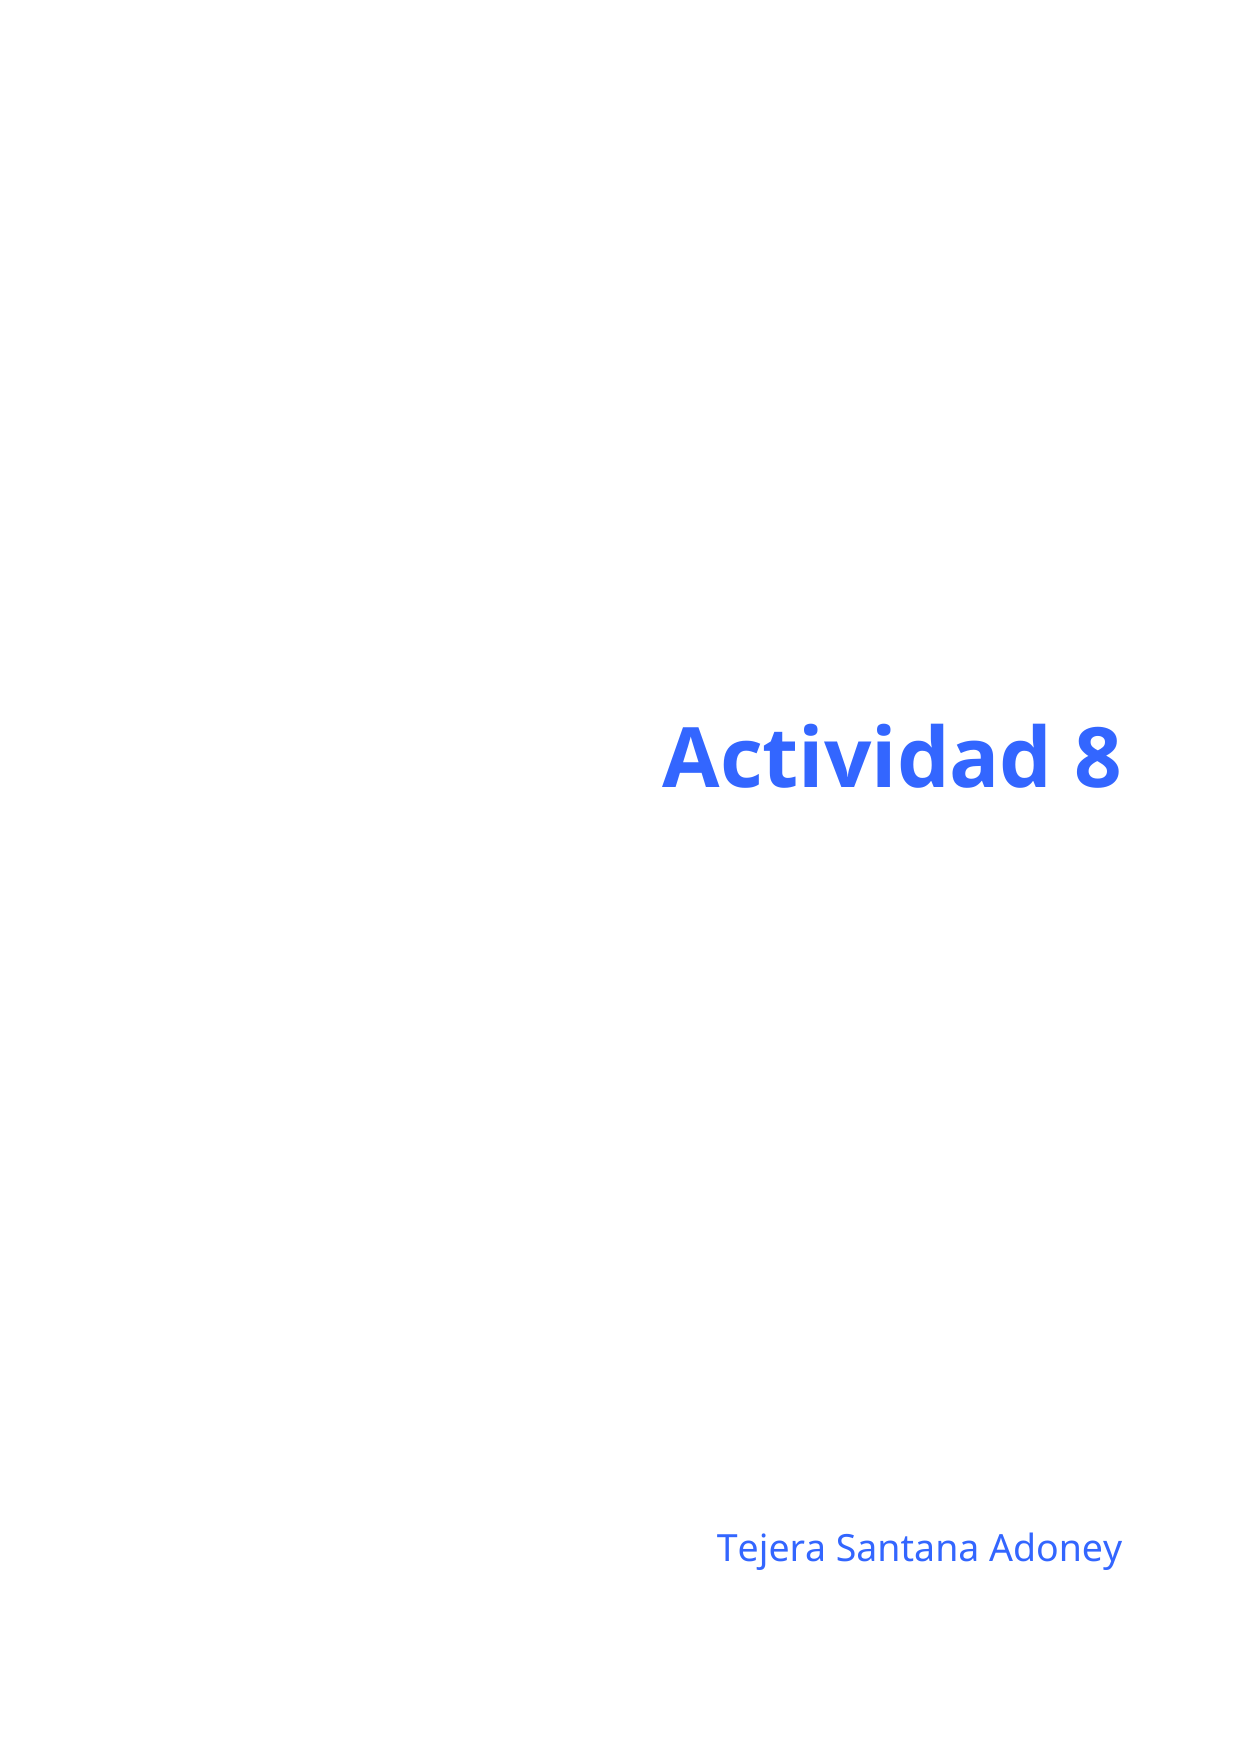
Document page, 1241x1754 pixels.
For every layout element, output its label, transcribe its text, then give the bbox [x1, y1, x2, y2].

text Tejera Santana Adoney [118, 1522, 1122, 1573]
text Actividad 8 [118, 698, 1122, 812]
